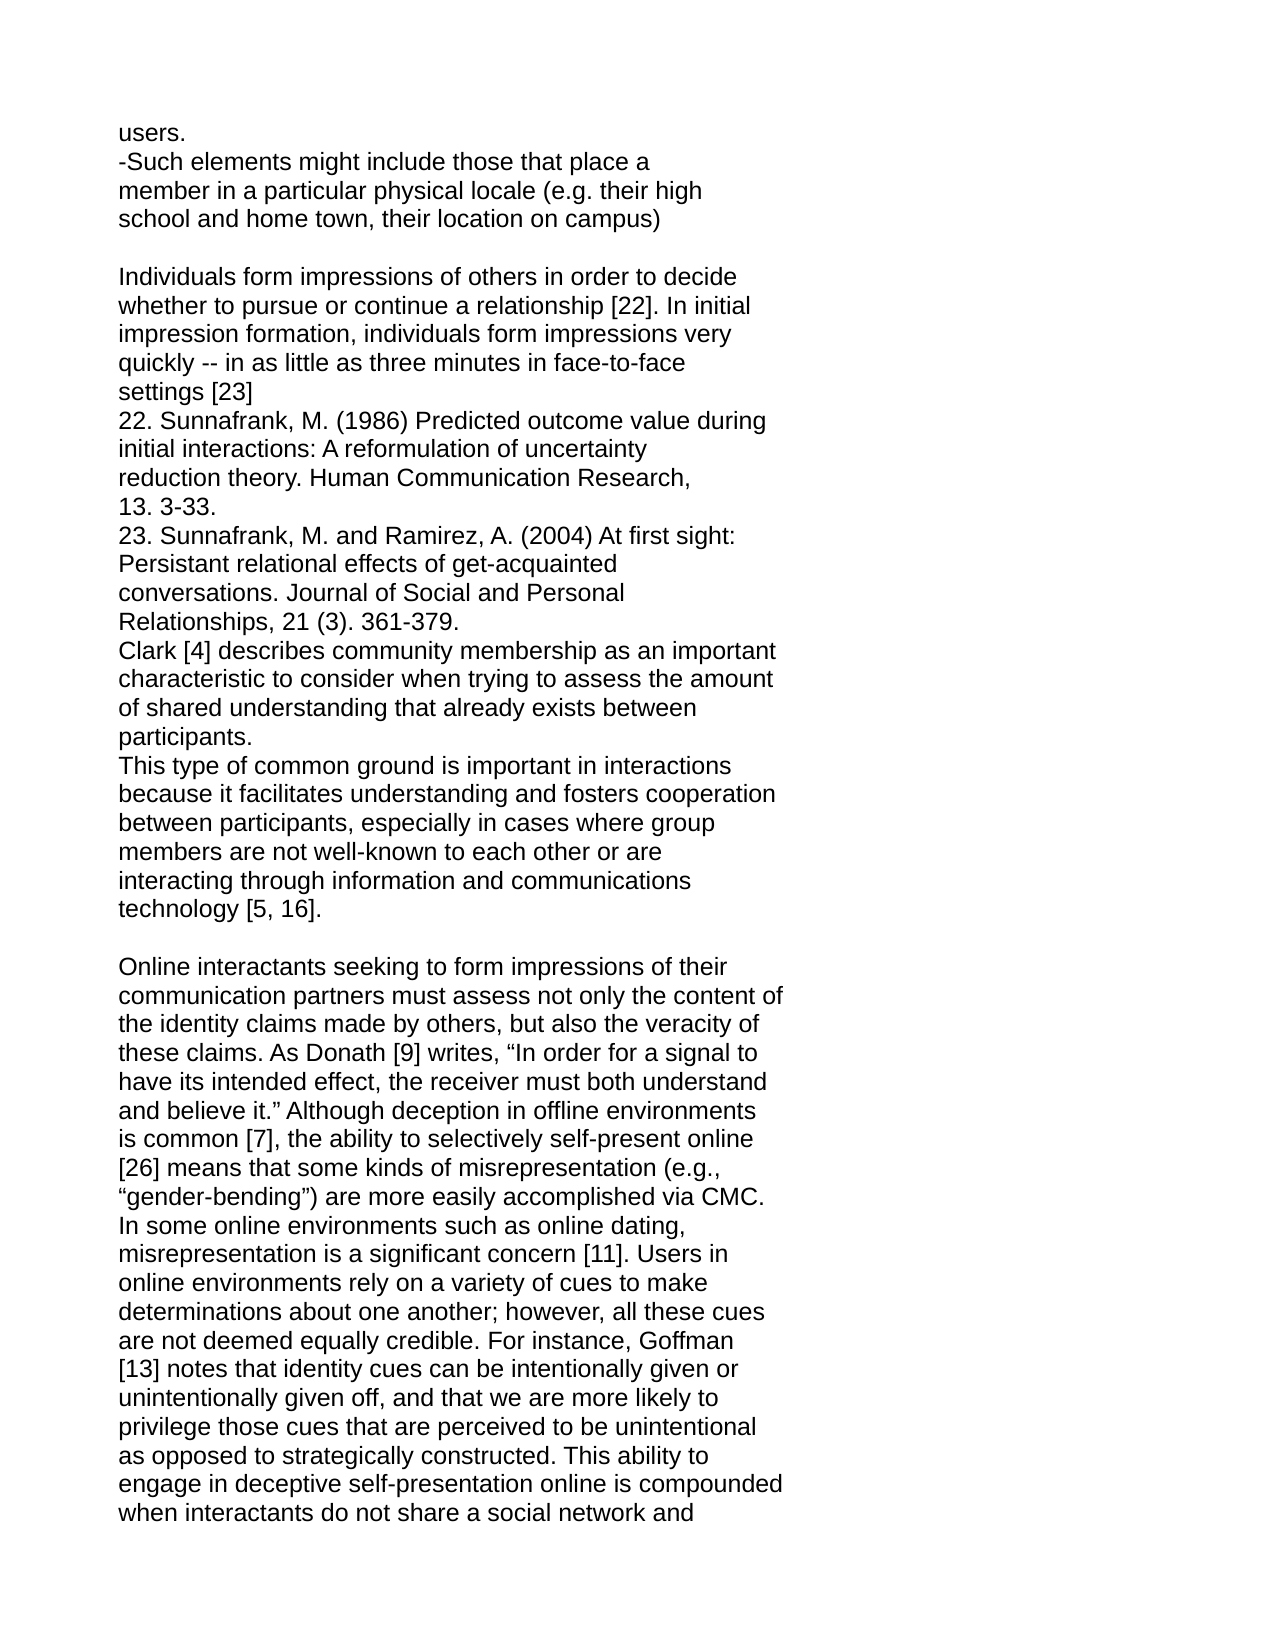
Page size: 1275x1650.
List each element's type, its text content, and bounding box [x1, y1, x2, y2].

text when interactants do not share a social network and [118, 1498, 1157, 1527]
text 22. Sunnafrank, M. (1986) Predicted outcome value during [118, 406, 1157, 434]
text users. [118, 118, 1157, 147]
text Clark [4] describes community membership as an important [118, 636, 1157, 664]
text impression formation, individuals form impressions very [118, 319, 1157, 348]
text these claims. As Donath [9] writes, “In order for a signal to [118, 1038, 1157, 1067]
text have its intended effect, the receiver must both understand [118, 1067, 1157, 1096]
text Individuals form impressions of others in order to decide [118, 262, 1157, 291]
text -Such elements might include those that place a [118, 147, 1157, 176]
text initial interactions: A reformulation of uncertainty [118, 434, 1157, 463]
text 23. Sunnafrank, M. and Ramirez, A. (2004) At first sight: [118, 521, 1157, 549]
text are not deemed equally credible. For instance, Goffman [118, 1326, 1157, 1354]
text characteristic to consider when trying to assess the amount [118, 664, 1157, 693]
text [13] notes that identity cues can be intentionally given or [118, 1354, 1157, 1383]
text online environments rely on a variety of cues to make [118, 1268, 1157, 1297]
text between participants, especially in cases where group [118, 808, 1157, 837]
text conversations. Journal of Social and Personal [118, 578, 1157, 607]
text of shared understanding that already exists between [118, 693, 1157, 722]
text [26] means that some kinds of misrepresentation (e.g., [118, 1153, 1157, 1182]
text misrepresentation is a significant concern [11]. Users in [118, 1239, 1157, 1268]
text quickly -- in as little as three minutes in face-to-face [118, 348, 1157, 377]
text members are not well-known to each other or are [118, 837, 1157, 866]
text Online interactants seeking to form impressions of their [118, 952, 1157, 981]
text engage in deceptive self-presentation online is compounded [118, 1469, 1157, 1498]
text and believe it.” Although deception in offline environments [118, 1096, 1157, 1124]
text member in a particular physical locale (e.g. their high [118, 176, 1157, 204]
text privilege those cues that are perceived to be unintentional [118, 1412, 1157, 1441]
text school and home town, their location on campus) [118, 204, 1157, 233]
text whether to pursue or continue a relationship [22]. In initial [118, 291, 1157, 319]
text reduction theory. Human Communication Research, [118, 463, 1157, 492]
text Persistant relational effects of get-acquainted [118, 549, 1157, 578]
text determinations about one another; however, all these cues [118, 1297, 1157, 1326]
text Relationships, 21 (3). 361-379. [118, 607, 1157, 636]
text unintentionally given off, and that we are more likely to [118, 1383, 1157, 1412]
text technology [5, 16]. [118, 894, 1157, 923]
text “gender-bending”) are more easily accomplished via CMC. [118, 1182, 1157, 1211]
text interacting through information and communications [118, 866, 1157, 894]
text This type of common ground is important in interactions [118, 751, 1157, 779]
text settings [23] [118, 377, 1157, 406]
text communication partners must assess not only the content of [118, 981, 1157, 1009]
text because it facilitates understanding and fosters cooperation [118, 779, 1157, 808]
text participants. [118, 722, 1157, 751]
text the identity claims made by others, but also the veracity of [118, 1009, 1157, 1038]
text In some online environments such as online dating, [118, 1211, 1157, 1239]
text as opposed to strategically constructed. This ability to [118, 1441, 1157, 1469]
text 13. 3-33. [118, 492, 1157, 521]
text is common [7], the ability to selectively self-present online [118, 1124, 1157, 1153]
